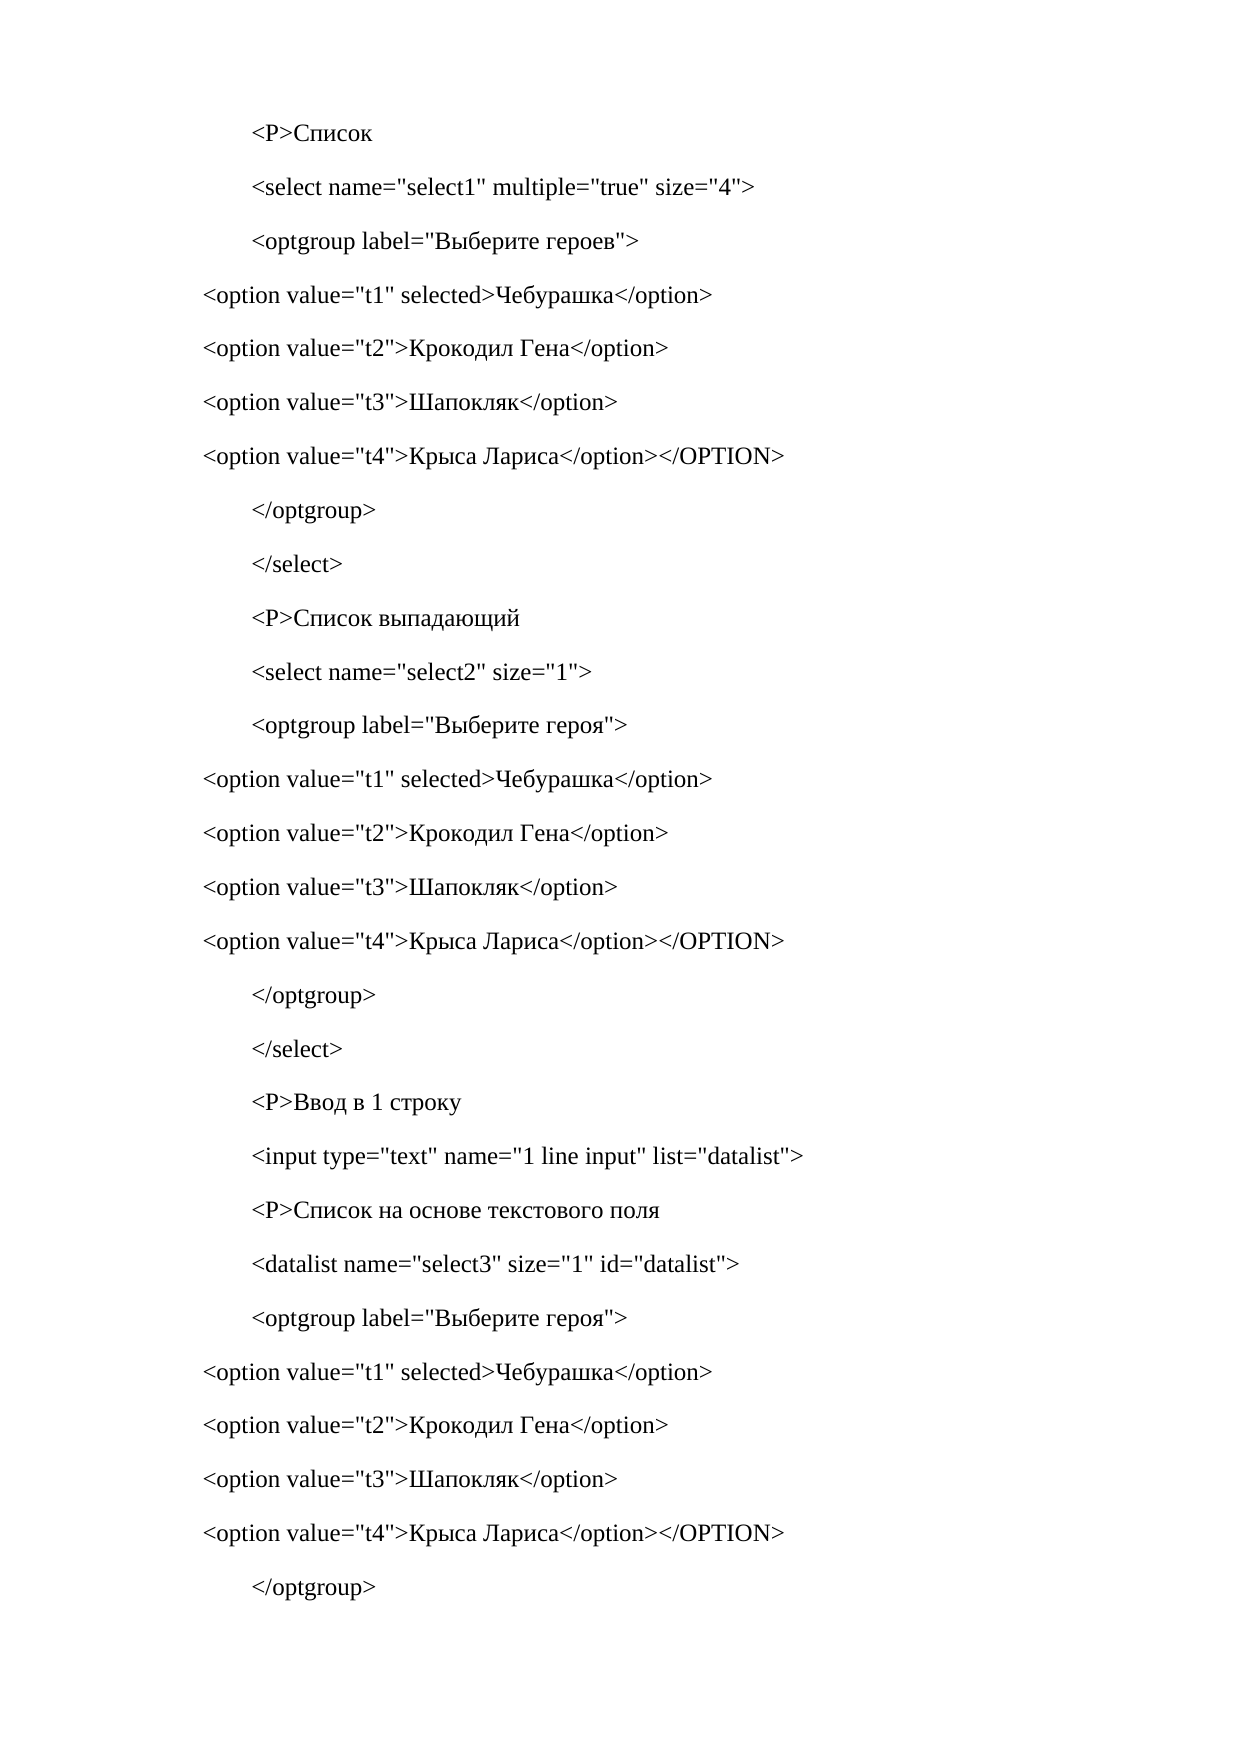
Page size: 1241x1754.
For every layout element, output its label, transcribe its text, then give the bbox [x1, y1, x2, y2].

text <option value="t1" selected>Чебурашка</option> [177, 1357, 1152, 1386]
text </optgroup> [177, 495, 1152, 524]
text </select> [177, 549, 1152, 578]
text <P>Cписок выпадающий [177, 603, 1152, 632]
text <option value="t3">Шапокляк</option> [177, 387, 1152, 416]
text <P>Cписок [177, 118, 1152, 147]
text <option value="t3">Шапокляк</option> [177, 1464, 1152, 1493]
text </optgroup> [177, 1572, 1152, 1601]
text <option value="t2">Крокодил Гена</option> [177, 818, 1152, 847]
text <P>Ввод в 1 строку [177, 1087, 1152, 1116]
text <option value="t2">Крокодил Гена</option> [177, 1411, 1152, 1439]
text <option value="t1" selected>Чебурашка</option> [177, 280, 1152, 308]
text <option value="t2">Крокодил Гена</option> [177, 333, 1152, 362]
text <option value="t4">Крыса Лариса</option></OPTION> [177, 441, 1152, 470]
text </select> [177, 1034, 1152, 1062]
text <datalist name="select3" size="1" id="datalist"> [177, 1249, 1152, 1278]
text <optgroup label="Выберите героя"> [177, 711, 1152, 739]
text <optgroup label="Выберите героя"> [177, 1303, 1152, 1332]
text <select name="select1" multiple="true" size="4"> [177, 172, 1152, 201]
text <P>Cписок на основе текстового поля [177, 1195, 1152, 1224]
text <optgroup label="Выберите героев"> [177, 226, 1152, 254]
text <option value="t4">Крыса Лариса</option></OPTION> [177, 926, 1152, 955]
text <input type="text" name="1 line input" list="datalist"> [177, 1141, 1152, 1170]
text <option value="t4">Крыса Лариса</option></OPTION> [177, 1518, 1152, 1547]
text <select name="select2" size="1"> [177, 657, 1152, 685]
text <option value="t3">Шапокляк</option> [177, 872, 1152, 901]
text <option value="t1" selected>Чебурашка</option> [177, 764, 1152, 793]
text </optgroup> [177, 980, 1152, 1008]
